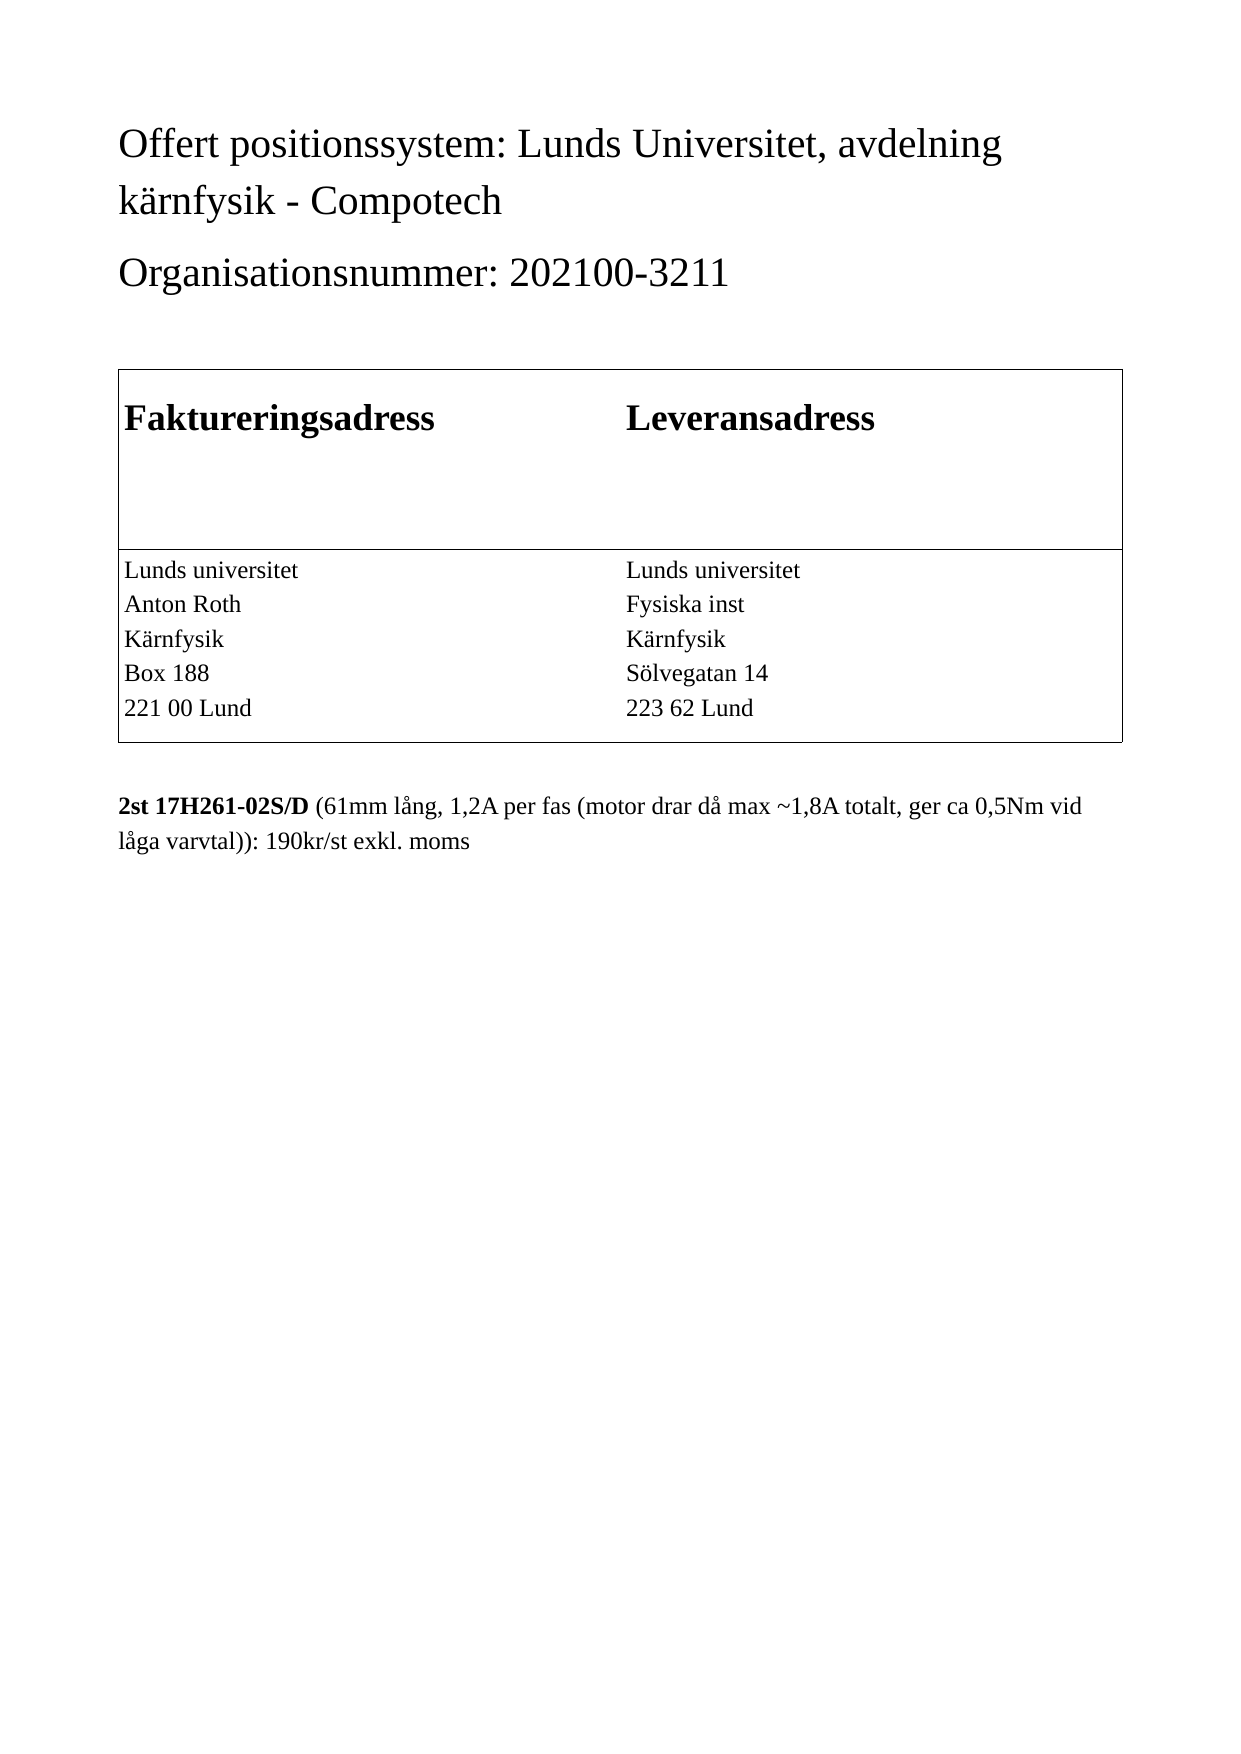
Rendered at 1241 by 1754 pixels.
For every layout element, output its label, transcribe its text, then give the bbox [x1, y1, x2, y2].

text 2st 17H261-02S/D (61mm lång, 1,2A per fas (motor drar då max ~1,8A totalt, ger ca 0,5Nm vid låga varvtal)): 190kr/st exkl. moms [118, 791, 1122, 854]
table_cell Lunds universitet Fysiska inst Kärnfysik Sölvegatan 14 223 62 Lund [620, 550, 1122, 742]
text Offert positionssystem: Lunds Universitet, avdelning kärnfysik - Compotech [118, 118, 1122, 223]
text Organisationsnummer: 202100-3211 [118, 248, 1122, 296]
table_cell Lunds universitet Anton Roth Kärnfysik Box 188 221 00 Lund [119, 550, 620, 742]
table_header Faktureringsadress [119, 370, 620, 549]
table_header Leveransadress [620, 370, 1122, 549]
